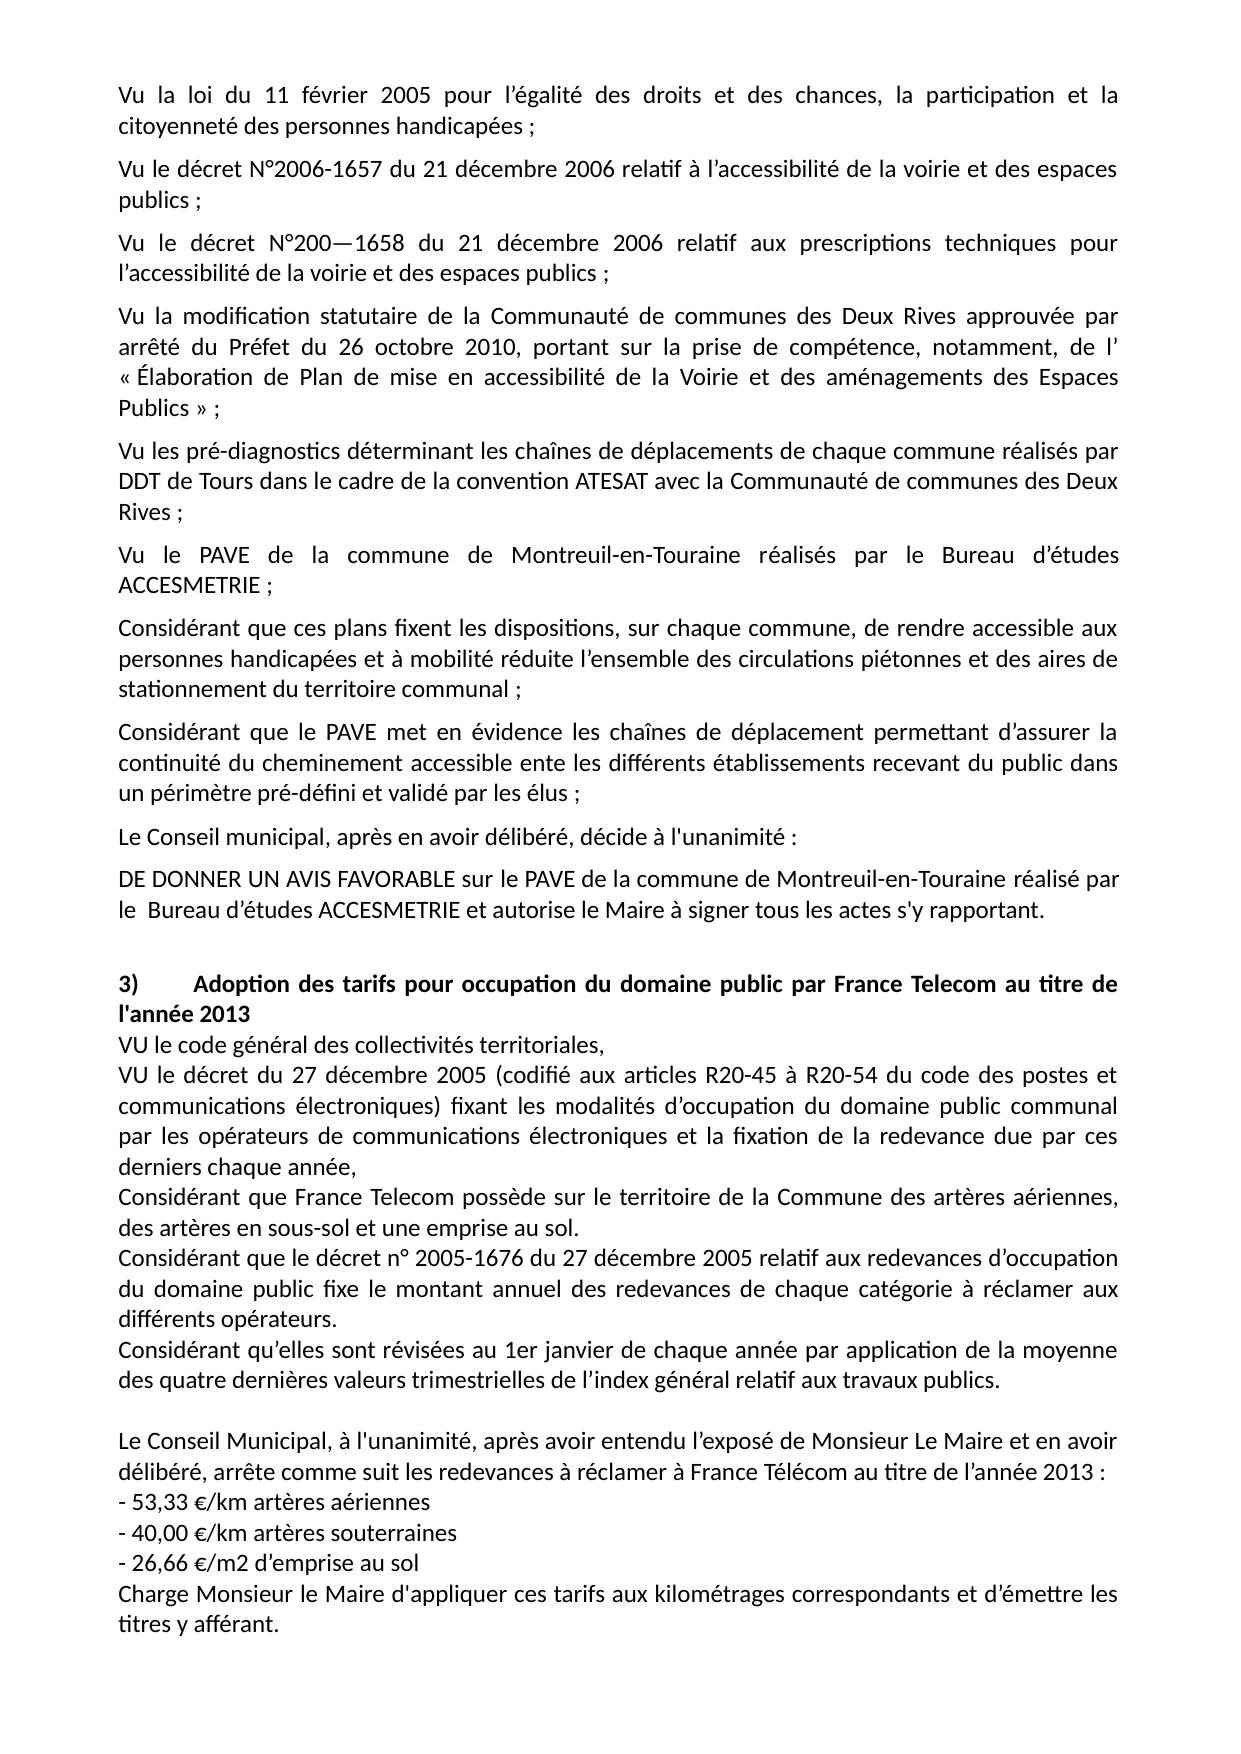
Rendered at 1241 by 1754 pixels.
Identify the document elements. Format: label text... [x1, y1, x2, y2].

text Considérant que France Telecom possède sur le territoire de la Commune des artères aériennes, des artères en sous-sol et une emprise au sol. [118, 1181, 1120, 1242]
text Le Conseil Municipal, à l'unanimité, après avoir entendu l’exposé de Monsieur Le Maire et en avoir délibéré, arrête comme suit les redevances à réclamer à France Télécom au titre de l’année 2013 : [118, 1426, 1120, 1487]
text Vu le décret N°2006-1657 du 21 décembre 2006 relatif à l’accessibilité de la voirie et des espaces publics ; [118, 153, 1120, 214]
text Vu le PAVE de la commune de Montreuil-en-Touraine réalisés par le Bureau d’études ACCESMETRIE ; [118, 539, 1120, 600]
list Adoption des tarifs pour occupation du domaine public par France Telecom au titre de l'année 2013 [118, 968, 1120, 1029]
text Considérant que le PAVE met en évidence les chaînes de déplacement permettant d’assurer la continuité du cheminement accessible ente les différents établissements recevant du public dans un périmètre pré-défini et validé par les élus ; [118, 717, 1120, 808]
text Vu la modification statutaire de la Communauté de communes des Deux Rives approuvée par arrêté du Préfet du 26 octobre 2010, portant sur la prise de compétence, notamment, de l’ « Élaboration de Plan de mise en accessibilité de la Voirie et des aménagements des Espaces Publics » ; [118, 300, 1120, 422]
text VU le décret du 27 décembre 2005 (codifié aux articles R20-45 à R20-54 du code des postes et communications électroniques) fixant les modalités d’occupation du domaine public communal par les opérateurs de communications électroniques et la fixation de la redevance due par ces derniers chaque année, [118, 1059, 1120, 1181]
text - 26,66 €/m2 d’emprise au sol [118, 1548, 1120, 1578]
text Considérant qu’elles sont révisées au 1er janvier de chaque année par application de la moyenne des quatre dernières valeurs trimestrielles de l’index général relatif aux travaux publics. [118, 1334, 1120, 1395]
text VU le code général des collectivités territoriales, [118, 1029, 1120, 1059]
text Vu la loi du 11 février 2005 pour l’égalité des droits et des chances, la participation et la citoyenneté des personnes handicapées ; [118, 80, 1120, 141]
text Vu les pré-diagnostics déterminant les chaînes de déplacements de chaque commune réalisés par DDT de Tours dans le cadre de la convention ATESAT avec la Communauté de communes des Deux Rives ; [118, 435, 1120, 526]
text Vu le décret N°200—1658 du 21 décembre 2006 relatif aux prescriptions techniques pour l’accessibilité de la voirie et des espaces publics ; [118, 227, 1120, 288]
text Considérant que ces plans fixent les dispositions, sur chaque commune, de rendre accessible aux personnes handicapées et à mobilité réduite l’ensemble des circulations piétonnes et des aires de stationnement du territoire communal ; [118, 612, 1120, 704]
text - 53,33 €/km artères aériennes [118, 1487, 1120, 1517]
text Considérant que le décret n° 2005-1676 du 27 décembre 2005 relatif aux redevances d’occupation du domaine public fixe le montant annuel des redevances de chaque catégorie à réclamer aux différents opérateurs. [118, 1242, 1120, 1334]
text Le Conseil municipal, après en avoir délibéré, décide à l'unanimité : [118, 821, 1120, 851]
text - 40,00 €/km artères souterraines [118, 1517, 1120, 1548]
text DE DONNER UN AVIS FAVORABLE sur le PAVE de la commune de Montreuil-en-Touraine réalisé par le Bureau d’études ACCESMETRIE et autorise le Maire à signer tous les actes s'y rapportant. [118, 864, 1120, 925]
text Charge Monsieur le Maire d'appliquer ces tarifs aux kilométrages correspondants et d’émettre les titres y afférant. [118, 1578, 1120, 1639]
